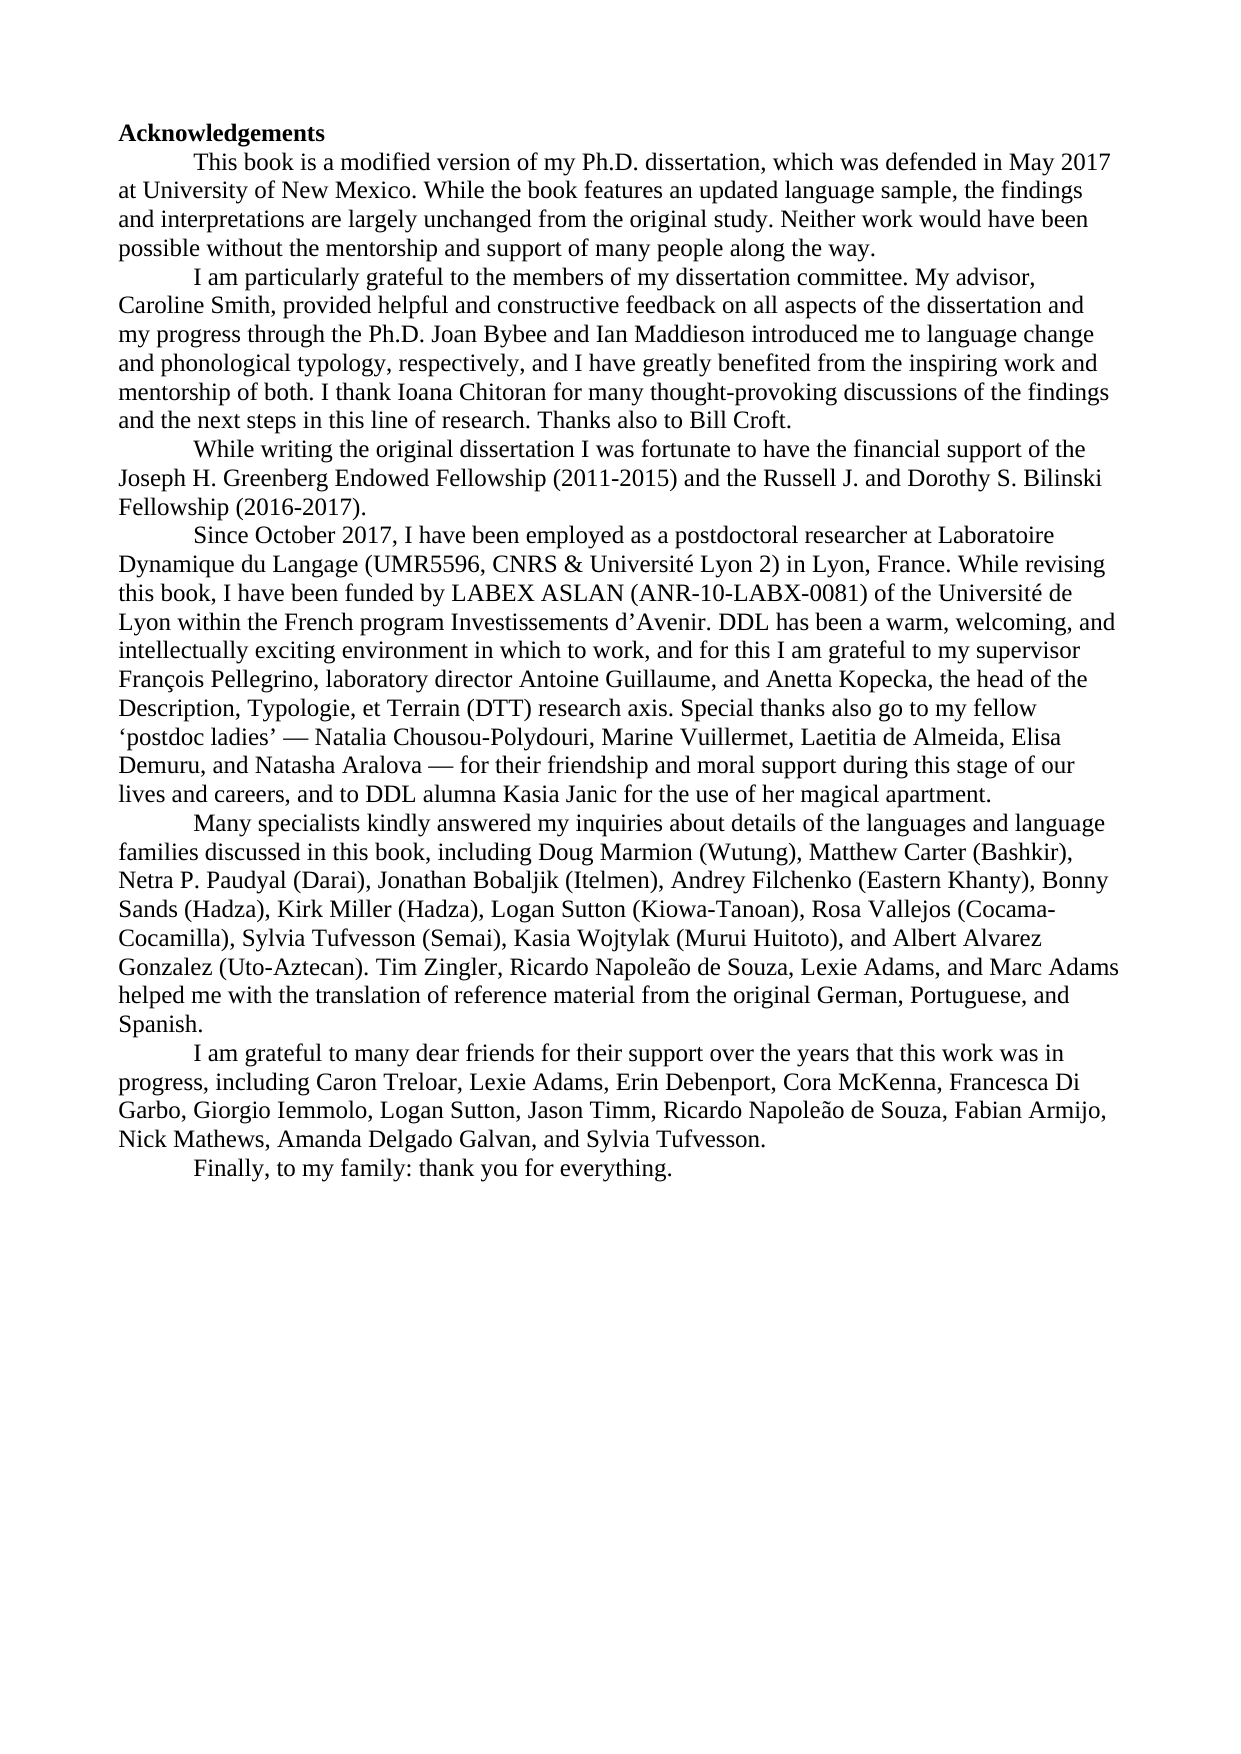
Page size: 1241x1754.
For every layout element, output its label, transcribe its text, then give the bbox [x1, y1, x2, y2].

title Acknowledgements [118, 118, 1122, 147]
text I am grateful to many dear friends for their support over the years that this work was in progress, including Caron Treloar, Lexie Adams, Erin Debenport, Cora McKenna, Francesca Di Garbo, Giorgio Iemmolo, Logan Sutton, Jason Timm, Ricardo Napoleão de Souza, Fabian Armijo, Nick Mathews, Amanda Delgado Galvan, and Sylvia Tufvesson. [118, 1038, 1122, 1153]
text Finally, to my family: thank you for everything. [118, 1153, 1122, 1182]
text Since October 2017, I have been employed as a postdoctoral researcher at Laboratoire Dynamique du Langage (UMR5596, CNRS & Université Lyon 2) in Lyon, France. While revising this book, I have been funded by LABEX ASLAN (ANR-10-LABX-0081) of the Université de Lyon within the French program Investissements d’Avenir. DDL has been a warm, welcoming, and intellectually exciting environment in which to work, and for this I am grateful to my supervisor François Pellegrino, laboratory director Antoine Guillaume, and Anetta Kopecka, the head of the Description, Typologie, et Terrain (DTT) research axis. Special thanks also go to my fellow ‘postdoc ladies’ — Natalia Chousou-Polydouri, Marine Vuillermet, Laetitia de Almeida, Elisa Demuru, and Natasha Aralova — for their friendship and moral support during this stage of our lives and careers, and to DDL alumna Kasia Janic for the use of her magical apartment. [118, 521, 1122, 808]
text I am particularly grateful to the members of my dissertation committee. My advisor, Caroline Smith, provided helpful and constructive feedback on all aspects of the dissertation and my progress through the Ph.D. Joan Bybee and Ian Maddieson introduced me to language change and phonological typology, respectively, and I have greatly benefited from the inspiring work and mentorship of both. I thank Ioana Chitoran for many thought-provoking discussions of the findings and the next steps in this line of research. Thanks also to Bill Croft. [118, 262, 1122, 434]
text While writing the original dissertation I was fortunate to have the financial support of the Joseph H. Greenberg Endowed Fellowship (2011-2015) and the Russell J. and Dorothy S. Bilinski Fellowship (2016-2017). [118, 434, 1122, 521]
text This book is a modified version of my Ph.D. dissertation, which was defended in May 2017 at University of New Mexico. While the book features an updated language sample, the findings and interpretations are largely unchanged from the original study. Neither work would have been possible without the mentorship and support of many people along the way. [118, 147, 1122, 262]
text Many specialists kindly answered my inquiries about details of the languages and language families discussed in this book, including Doug Marmion (Wutung), Matthew Carter (Bashkir), Netra P. Paudyal (Darai), Jonathan Bobaljik (Itelmen), Andrey Filchenko (Eastern Khanty), Bonny Sands (Hadza), Kirk Miller (Hadza), Logan Sutton (Kiowa-Tanoan), Rosa Vallejos (Cocama-Cocamilla), Sylvia Tufvesson (Semai), Kasia Wojtylak (Murui Huitoto), and Albert Alvarez Gonzalez (Uto-Aztecan). Tim Zingler, Ricardo Napoleão de Souza, Lexie Adams, and Marc Adams helped me with the translation of reference material from the original German, Portuguese, and Spanish. [118, 808, 1122, 1038]
